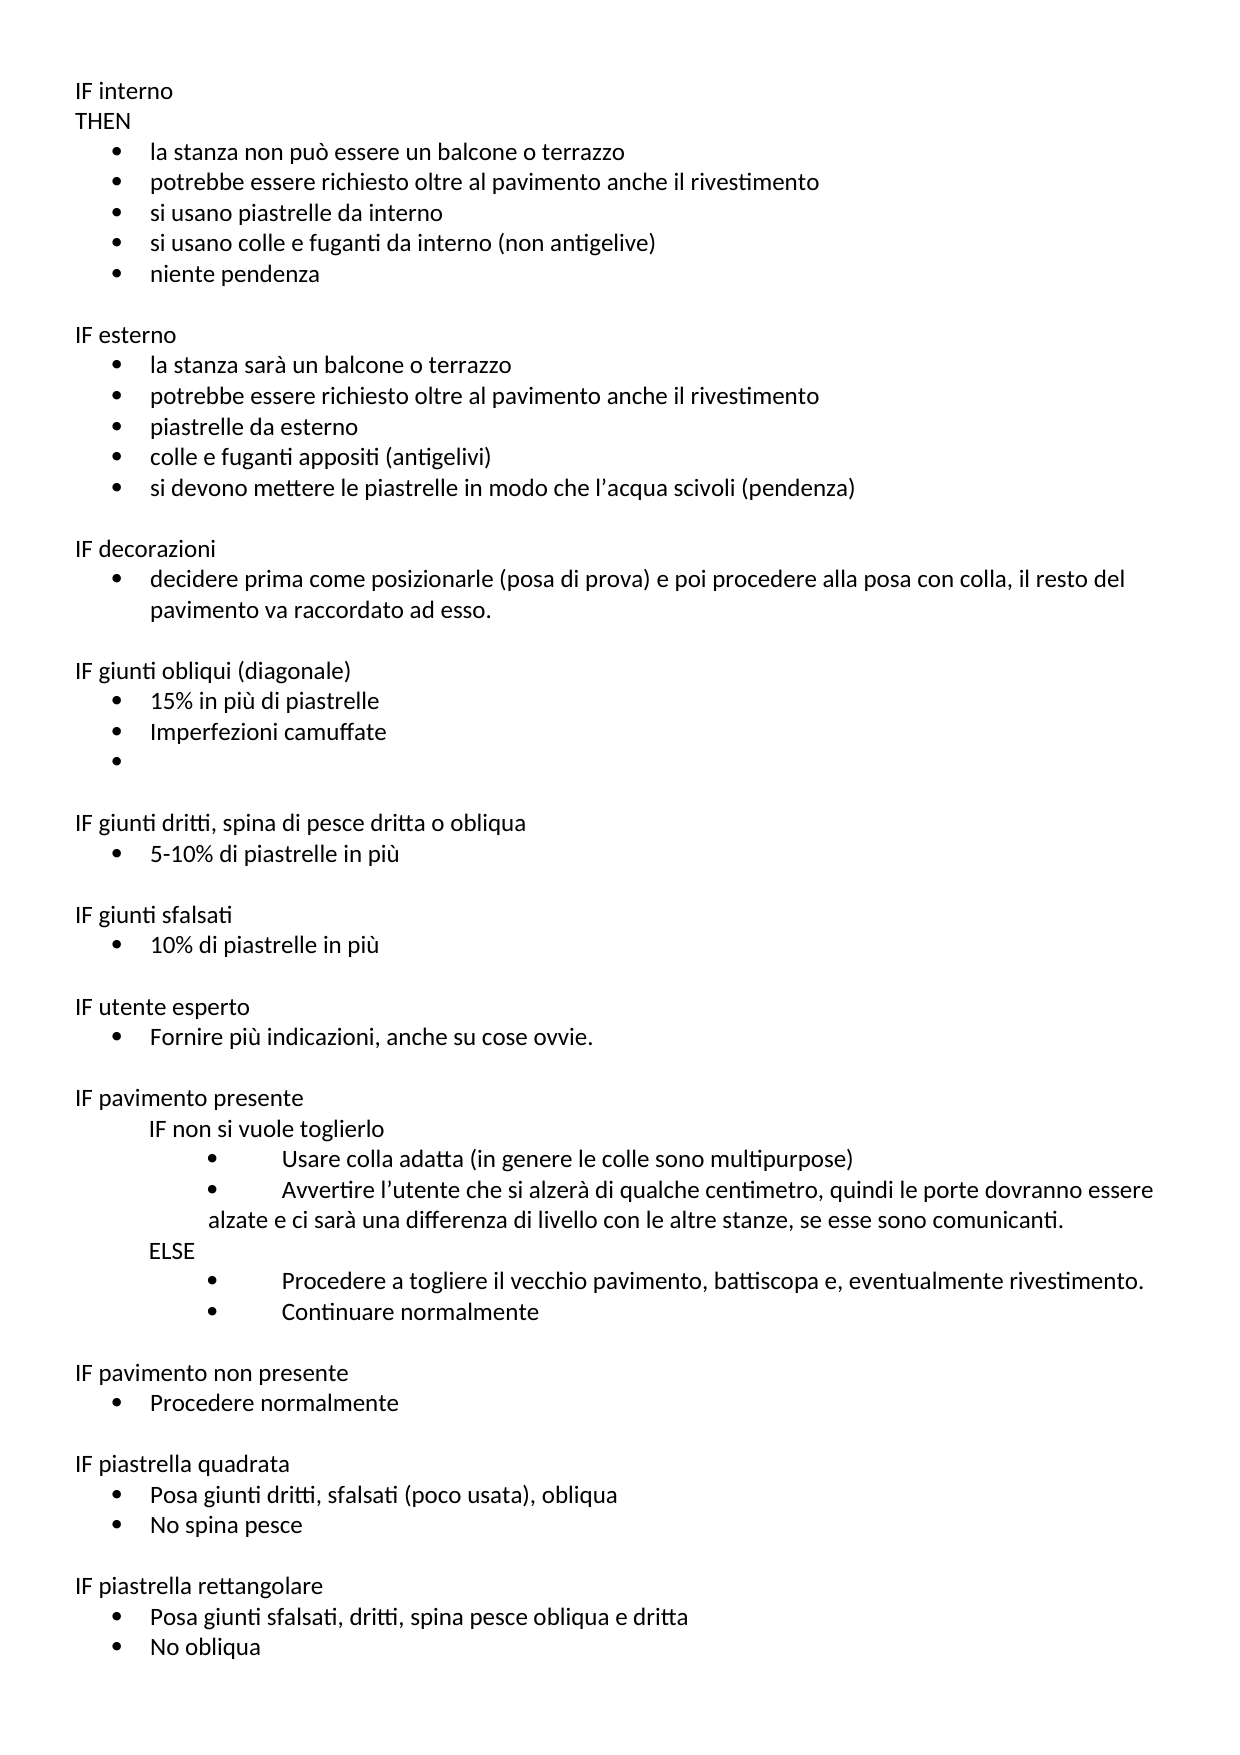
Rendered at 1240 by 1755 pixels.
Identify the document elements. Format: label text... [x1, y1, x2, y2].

text THEN [75, 106, 1164, 136]
list 15% in più di piastrelle [112, 685, 1164, 716]
text IF pavimento non presente [75, 1357, 1164, 1387]
list Posa giunti dritti, sfalsati (poco usata), obliqua [112, 1479, 1164, 1509]
text IF utente esperto [75, 991, 1164, 1021]
list potrebbe essere richiesto oltre al pavimento anche il rivestimento [112, 167, 1164, 197]
list Imperfezioni camuffate [112, 716, 1164, 746]
list decidere prima come posizionarle (posa di prova) e poi procedere alla posa con colla, il resto del pavimento va raccordato ad esso. [112, 563, 1164, 624]
list 10% di piastrelle in più [112, 929, 1164, 960]
text IF pavimento presente [75, 1082, 1164, 1113]
text IF esterno [75, 319, 1164, 350]
list No obliqua [112, 1632, 1164, 1662]
list Avvertire l’utente che si alzerà di qualche centimetro, quindi le porte dovranno essere alzate e ci sarà una differenza di livello con le altre stanze, se esse sono comunicanti. [208, 1174, 1164, 1235]
list No spina pesce [112, 1509, 1164, 1540]
text IF non si vuole toglierlo [75, 1113, 1164, 1143]
list Procedere a togliere il vecchio pavimento, battiscopa e, eventualmente rivestimento. [208, 1265, 1164, 1296]
list si usano colle e fuganti da interno (non antigelive) [112, 228, 1164, 258]
list si usano piastrelle da interno [112, 197, 1164, 228]
list potrebbe essere richiesto oltre al pavimento anche il rivestimento [112, 380, 1164, 411]
list Procedere normalmente [112, 1387, 1164, 1418]
text IF piastrella rettangolare [75, 1571, 1164, 1601]
list Continuare normalmente [208, 1296, 1164, 1326]
text ELSE [149, 1235, 1164, 1265]
text IF piastrella quadrata [75, 1448, 1164, 1479]
list la stanza non può essere un balcone o terrazzo [112, 136, 1164, 167]
text IF decorazioni [75, 533, 1164, 563]
list 5-10% di piastrelle in più [112, 838, 1164, 868]
list piastrelle da esterno [112, 411, 1164, 441]
list Usare colla adatta (in genere le colle sono multipurpose) [208, 1143, 1164, 1174]
list niente pendenza [112, 258, 1164, 289]
list la stanza sarà un balcone o terrazzo [112, 350, 1164, 380]
list Fornire più indicazioni, anche su cose ovvie. [112, 1021, 1164, 1052]
list colle e fuganti appositi (antigelivi) [112, 441, 1164, 472]
text IF giunti sfalsati [75, 899, 1164, 929]
list si devono mettere le piastrelle in modo che l’acqua scivoli (pendenza) [112, 472, 1164, 502]
list Posa giunti sfalsati, dritti, spina pesce obliqua e dritta [112, 1601, 1164, 1632]
text IF giunti dritti, spina di pesce dritta o obliqua [75, 807, 1164, 838]
text IF giunti obliqui (diagonale) [75, 655, 1164, 685]
text IF interno [75, 75, 1164, 106]
